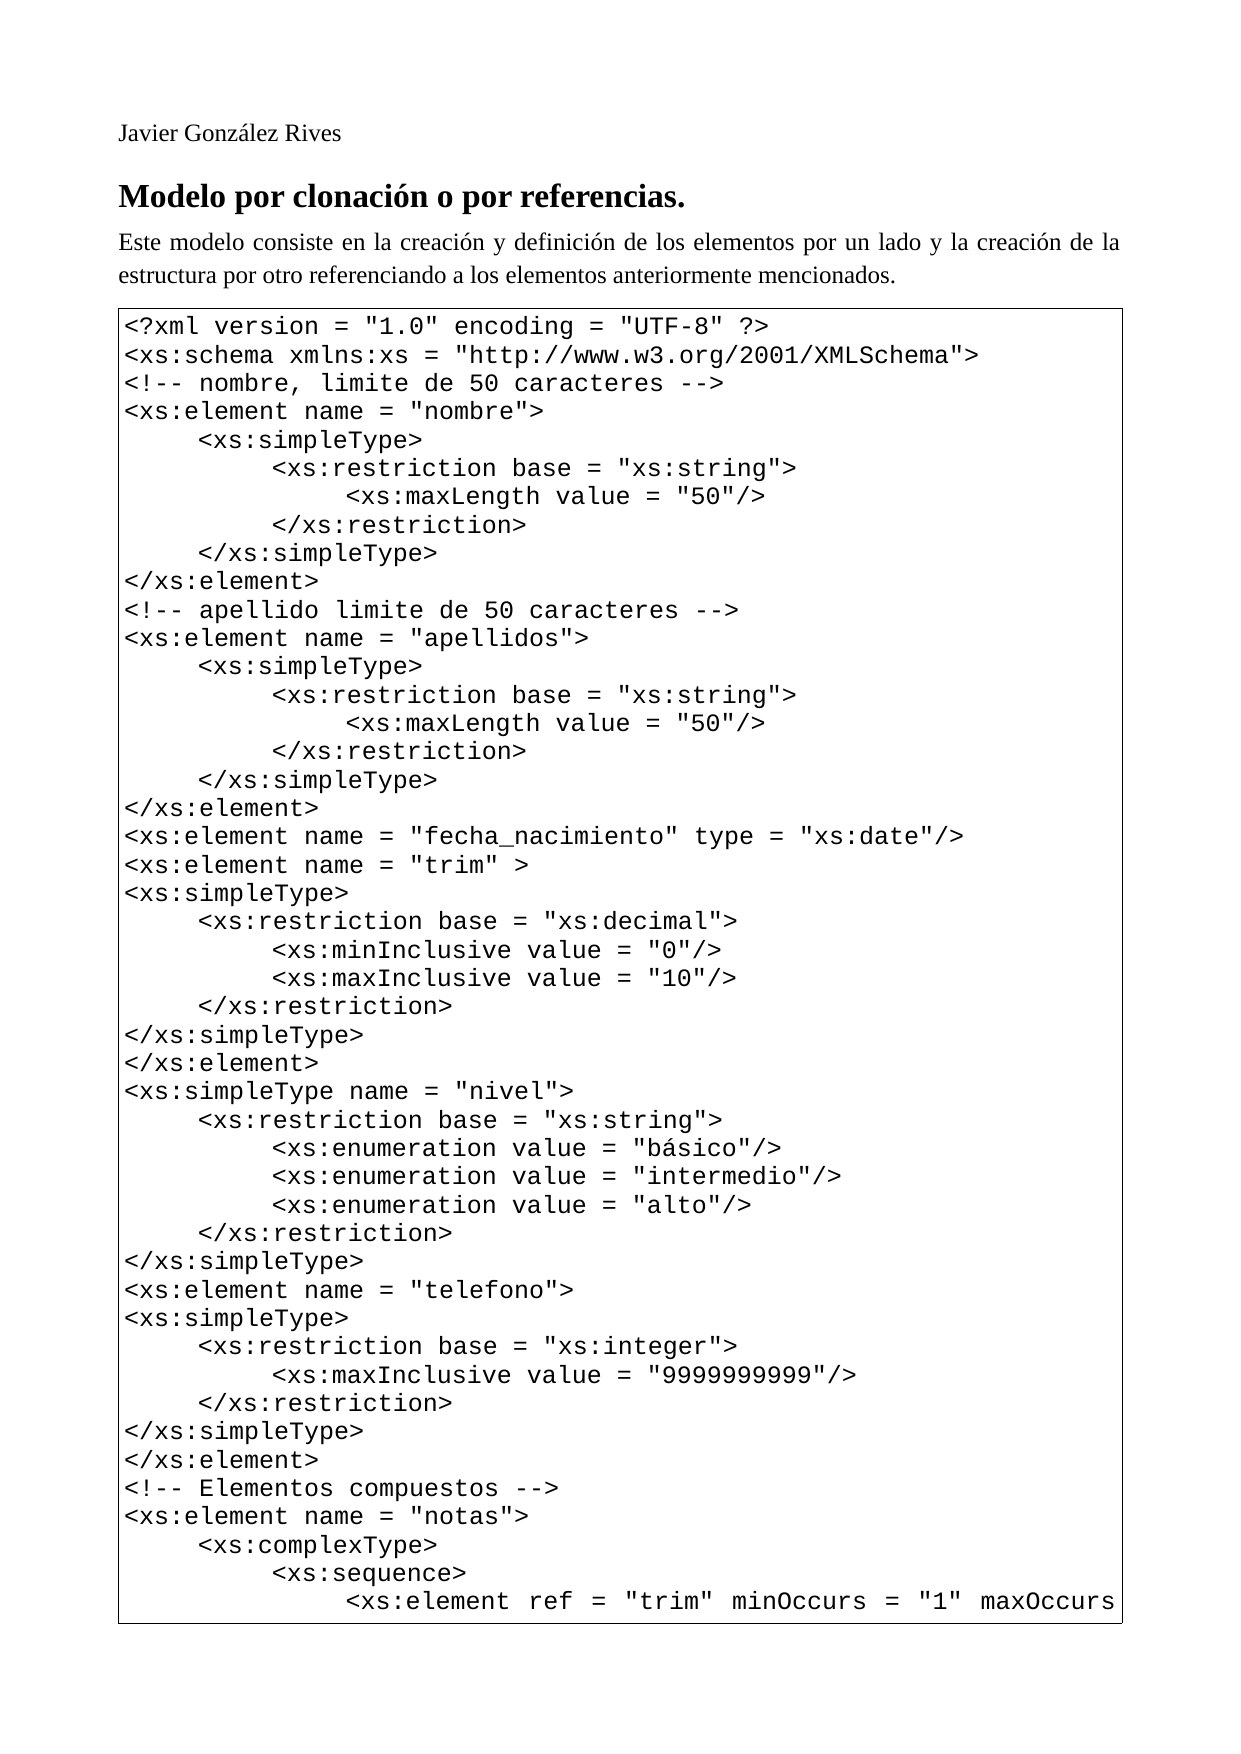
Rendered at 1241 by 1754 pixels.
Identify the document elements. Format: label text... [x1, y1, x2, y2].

text Este modelo consiste en la creación y definición de los elementos por un lado y la creación de la estructura por otro referenciando a los elementos anteriormente mencionados. [118, 227, 1122, 289]
subtitle Modelo por clonación o por referencias. [118, 176, 1122, 215]
table_header <?xml version = "1.0" encoding = "UTF-8" ?> <xs:schema xmlns:xs = "http://www.w3.org/2001/XMLSchema"> <!-- nombre, limite de 50 caracteres --> <xs:element name = "nombre"> <xs:simpleType> <xs:restriction base = "xs:string"> <xs:maxLength value = "50"/> </xs:restriction> </xs:simpleType> </xs:element> <!-- apellido limite de 50 caracteres --> <xs:element name = "apellidos"> <xs:simpleType> <xs:restriction base = "xs:string"> <xs:maxLength value = "50"/> </xs:restriction> </xs:simpleType> </xs:element> <xs:element name = "fecha_nacimiento" type = "xs:date"/> <xs:element name = "trim" > <xs:simpleType> <xs:restriction base = "xs:decimal"> <xs:minInclusive value = "0"/> <xs:maxInclusive value = "10"/> </xs:restriction> </xs:simpleType> </xs:element> <xs:simpleType name = "nivel"> <xs:restriction base = "xs:string"> <xs:enumeration value = "básico"/> <xs:enumeration value = "intermedio"/> <xs:enumeration value = "alto"/> </xs:restriction> </xs:simpleType> <xs:element name = "telefono"> <xs:simpleType> <xs:restriction base = "xs:integer"> <xs:maxInclusive value = "9999999999"/> </xs:restriction> </xs:simpleType> </xs:element> <!-- Elementos compuestos --> <xs:element name = "notas"> <xs:complexType> <xs:sequence> <xs:element ref = "trim" minOccurs = "1" maxOccurs [119, 309, 1122, 1623]
